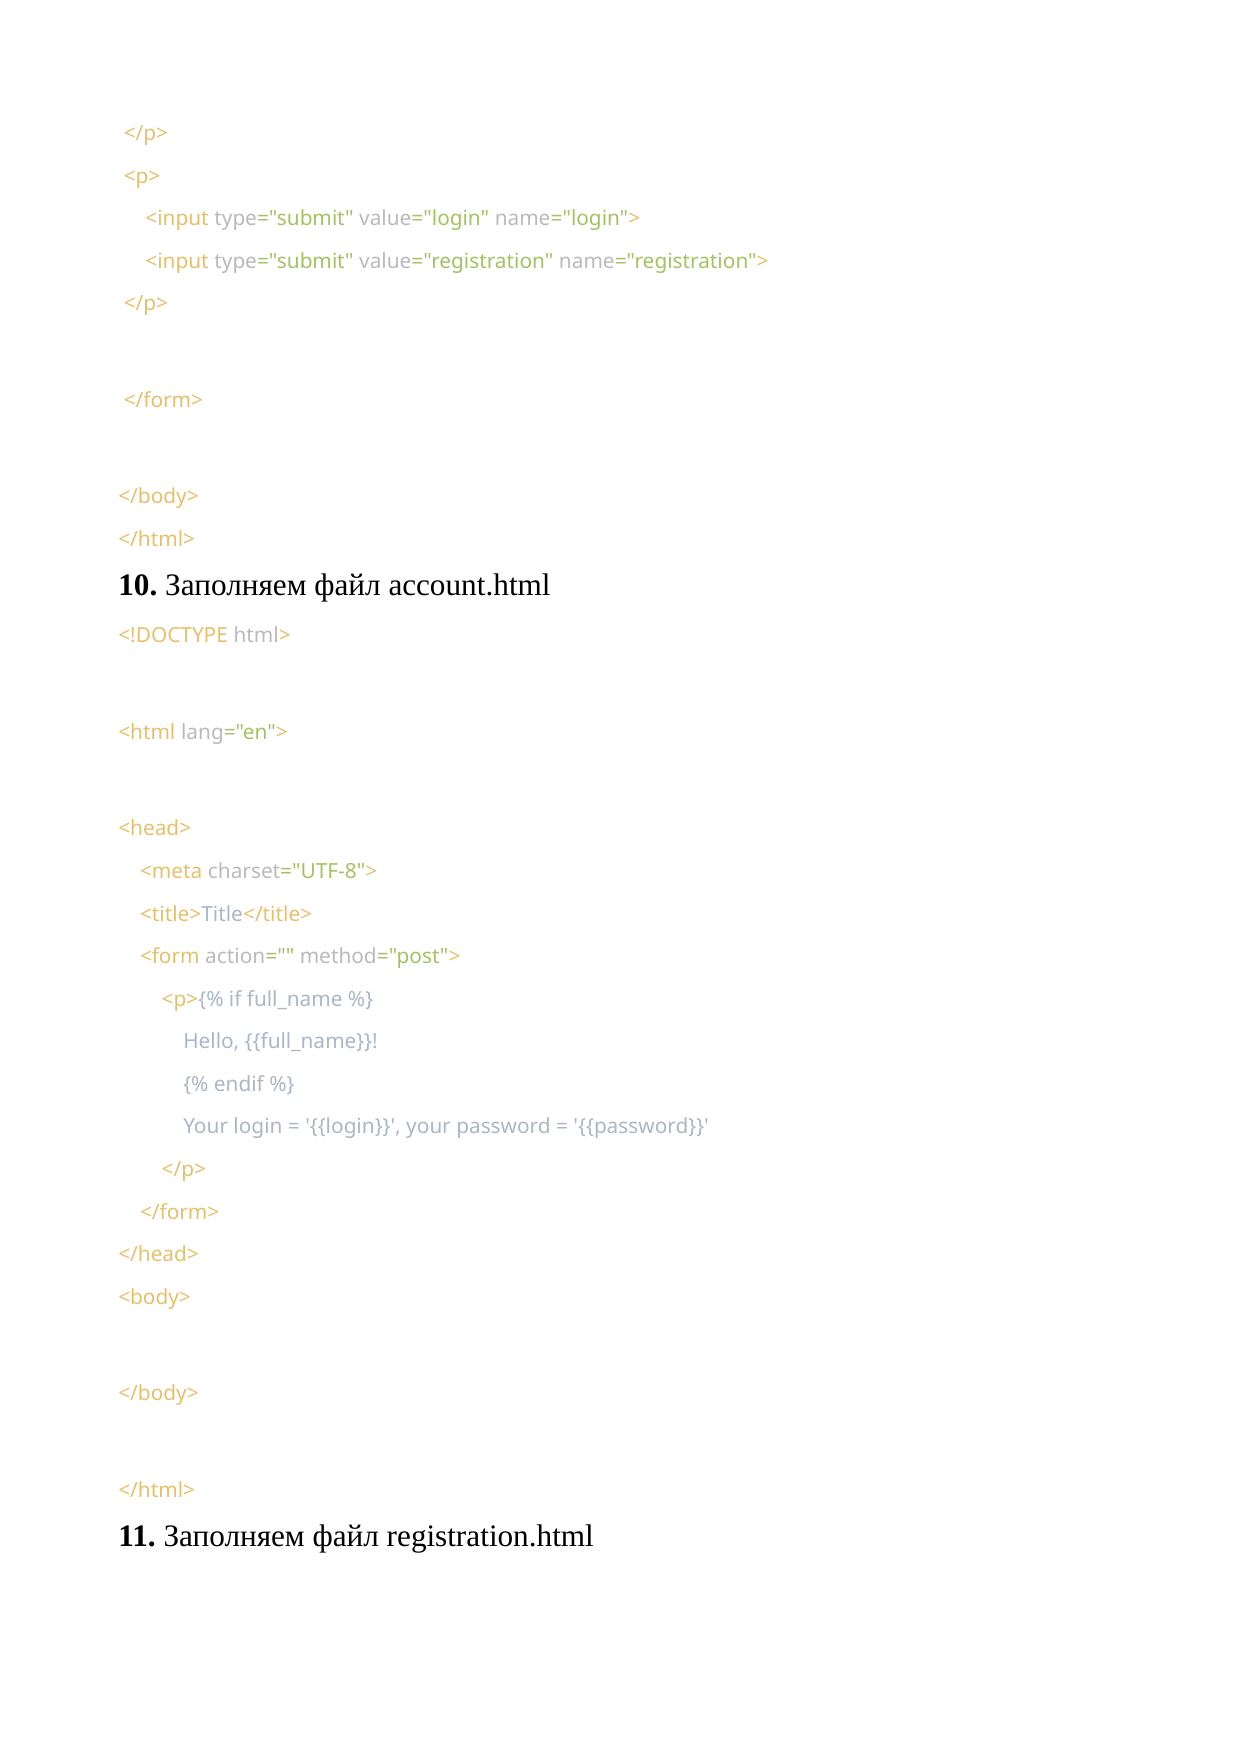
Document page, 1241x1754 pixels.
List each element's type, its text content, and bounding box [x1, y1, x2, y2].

text <!DOCTYPE html> <html lang="en"> <head> <meta charset="UTF-8"> <title>Title</title> <form action="" method="post"> <p>{% if full_name %} Hello, {{full_name}}! {% endif %} Your login = '{{login}}', your password = '{{password}}' </p> </form> </head> <body> </body> </html> [118, 621, 1122, 1503]
text </p> <p> <input type="submit" value="login" name="login"> <input type="submit" value="registration" name="registration"> </p> </form> </body> </html> [118, 118, 1122, 552]
text 11. Заполняем файл registration.html [118, 1518, 1122, 1553]
text 10. Заполняем файл account.html [118, 567, 1122, 603]
